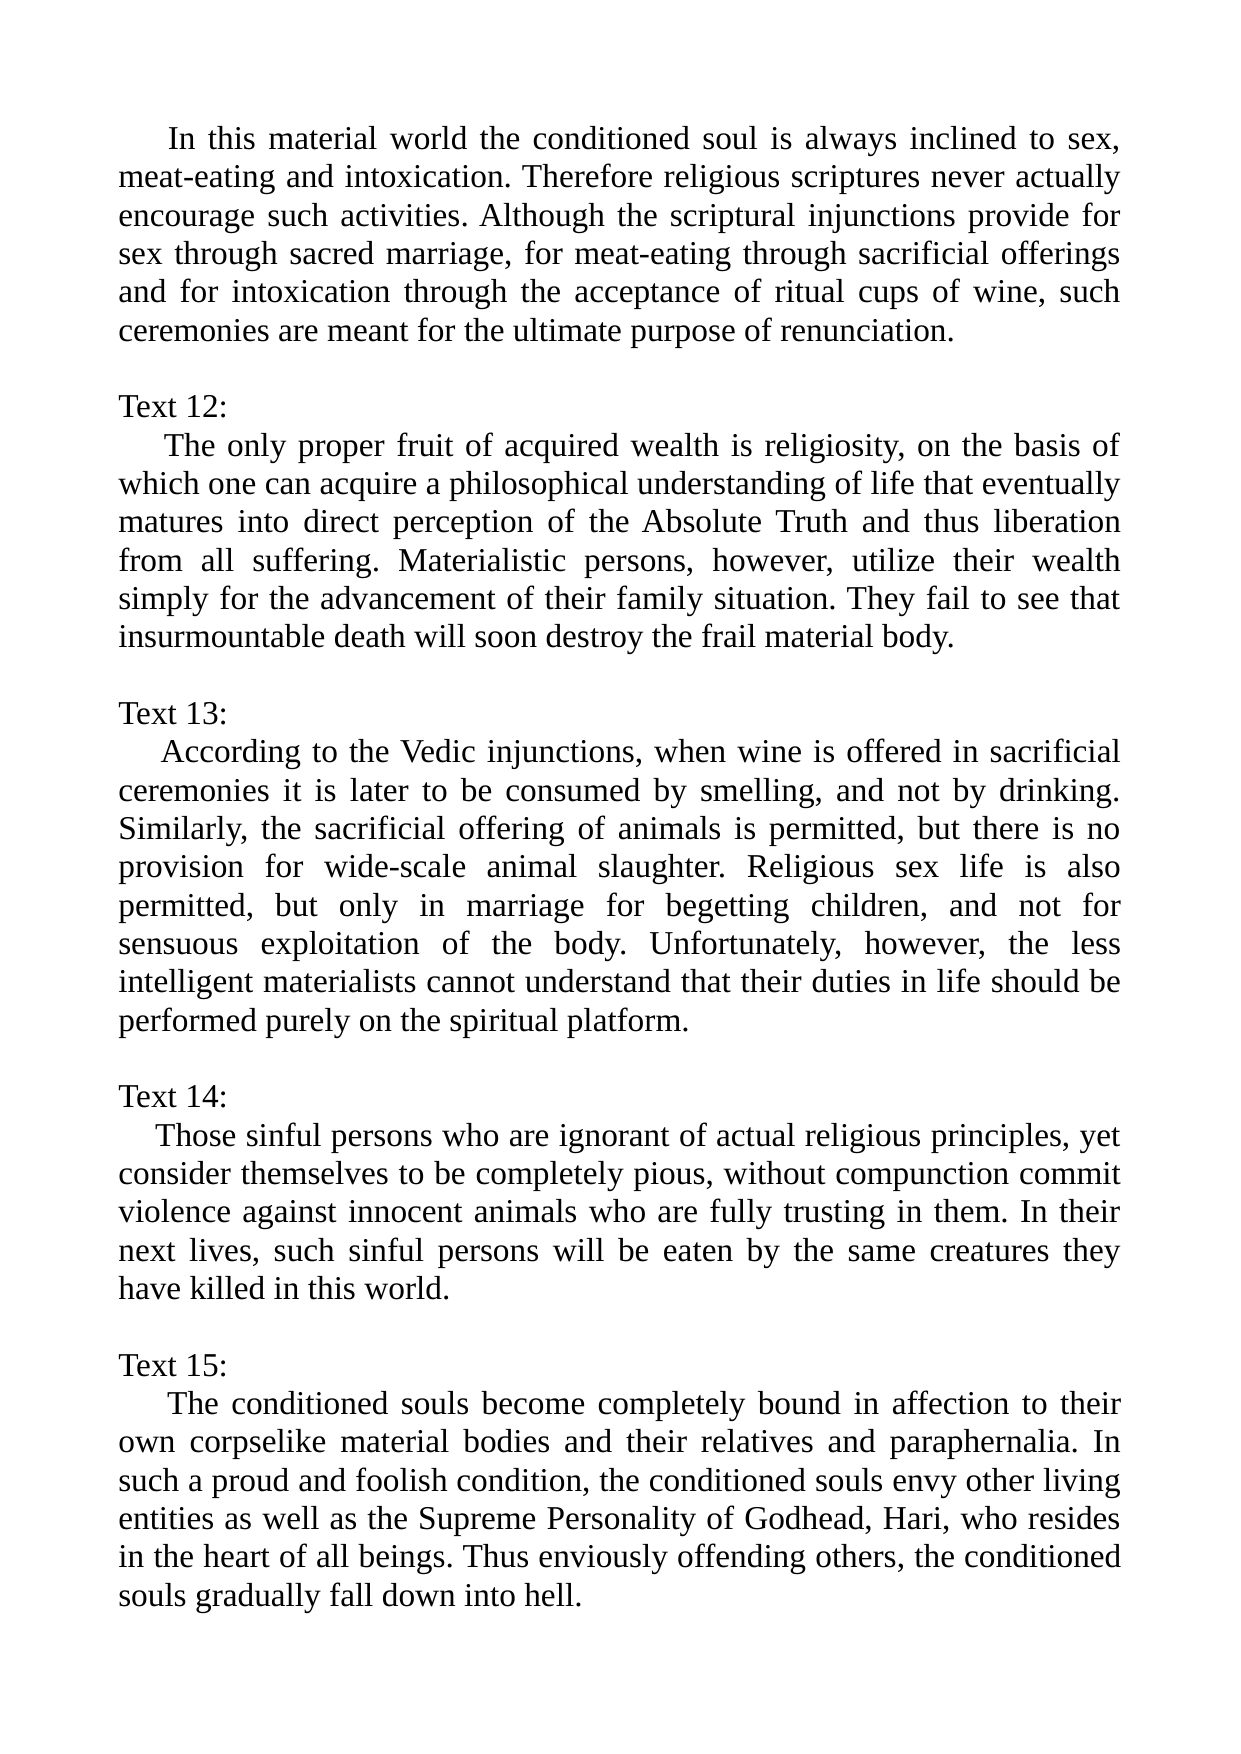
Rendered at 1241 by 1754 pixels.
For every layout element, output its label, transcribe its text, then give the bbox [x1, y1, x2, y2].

text Text 12: [118, 386, 1122, 425]
text Text 14: [118, 1076, 1122, 1115]
text Text 13: [118, 693, 1122, 731]
text Text 15: [118, 1345, 1122, 1383]
text The conditioned souls become completely bound in affection to their own corpselike material bodies and their relatives and paraphernalia. In such a proud and foolish condition, the conditioned souls envy other living entities as well as the Supreme Personality of Godhead, Hari, who resides in the heart of all beings. Thus enviously offending others, the conditioned souls gradually fall down into hell. [118, 1383, 1122, 1613]
text Those sinful persons who are ignorant of actual religious principles, yet consider themselves to be completely pious, without compunction commit violence against innocent animals who are fully trusting in them. In their next lives, such sinful persons will be eaten by the same creatures they have killed in this world. [118, 1115, 1122, 1306]
text According to the Vedic injunctions, when wine is offered in sacrificial ceremonies it is later to be consumed by smelling, and not by drinking. Similarly, the sacrificial offering of animals is permitted, but there is no provision for wide-scale animal slaughter. Religious sex life is also permitted, but only in marriage for begetting children, and not for sensuous exploitation of the body. Unfortunately, however, the less intelligent materialists cannot understand that their duties in life should be performed purely on the spiritual platform. [118, 731, 1122, 1038]
text The only proper fruit of acquired wealth is religiosity, on the basis of which one can acquire a philosophical understanding of life that eventually matures into direct perception of the Absolute Truth and thus liberation from all suffering. Materialistic persons, however, utilize their wealth simply for the advancement of their family situation. They fail to see that insurmountable death will soon destroy the frail material body. [118, 425, 1122, 655]
text In this material world the conditioned soul is always inclined to sex, meat-eating and intoxication. Therefore religious scriptures never actually encourage such activities. Although the scriptural injunctions provide for sex through sacred marriage, for meat-eating through sacrificial offerings and for intoxication through the acceptance of ritual cups of wine, such ceremonies are meant for the ultimate purpose of renunciation. [118, 118, 1122, 348]
